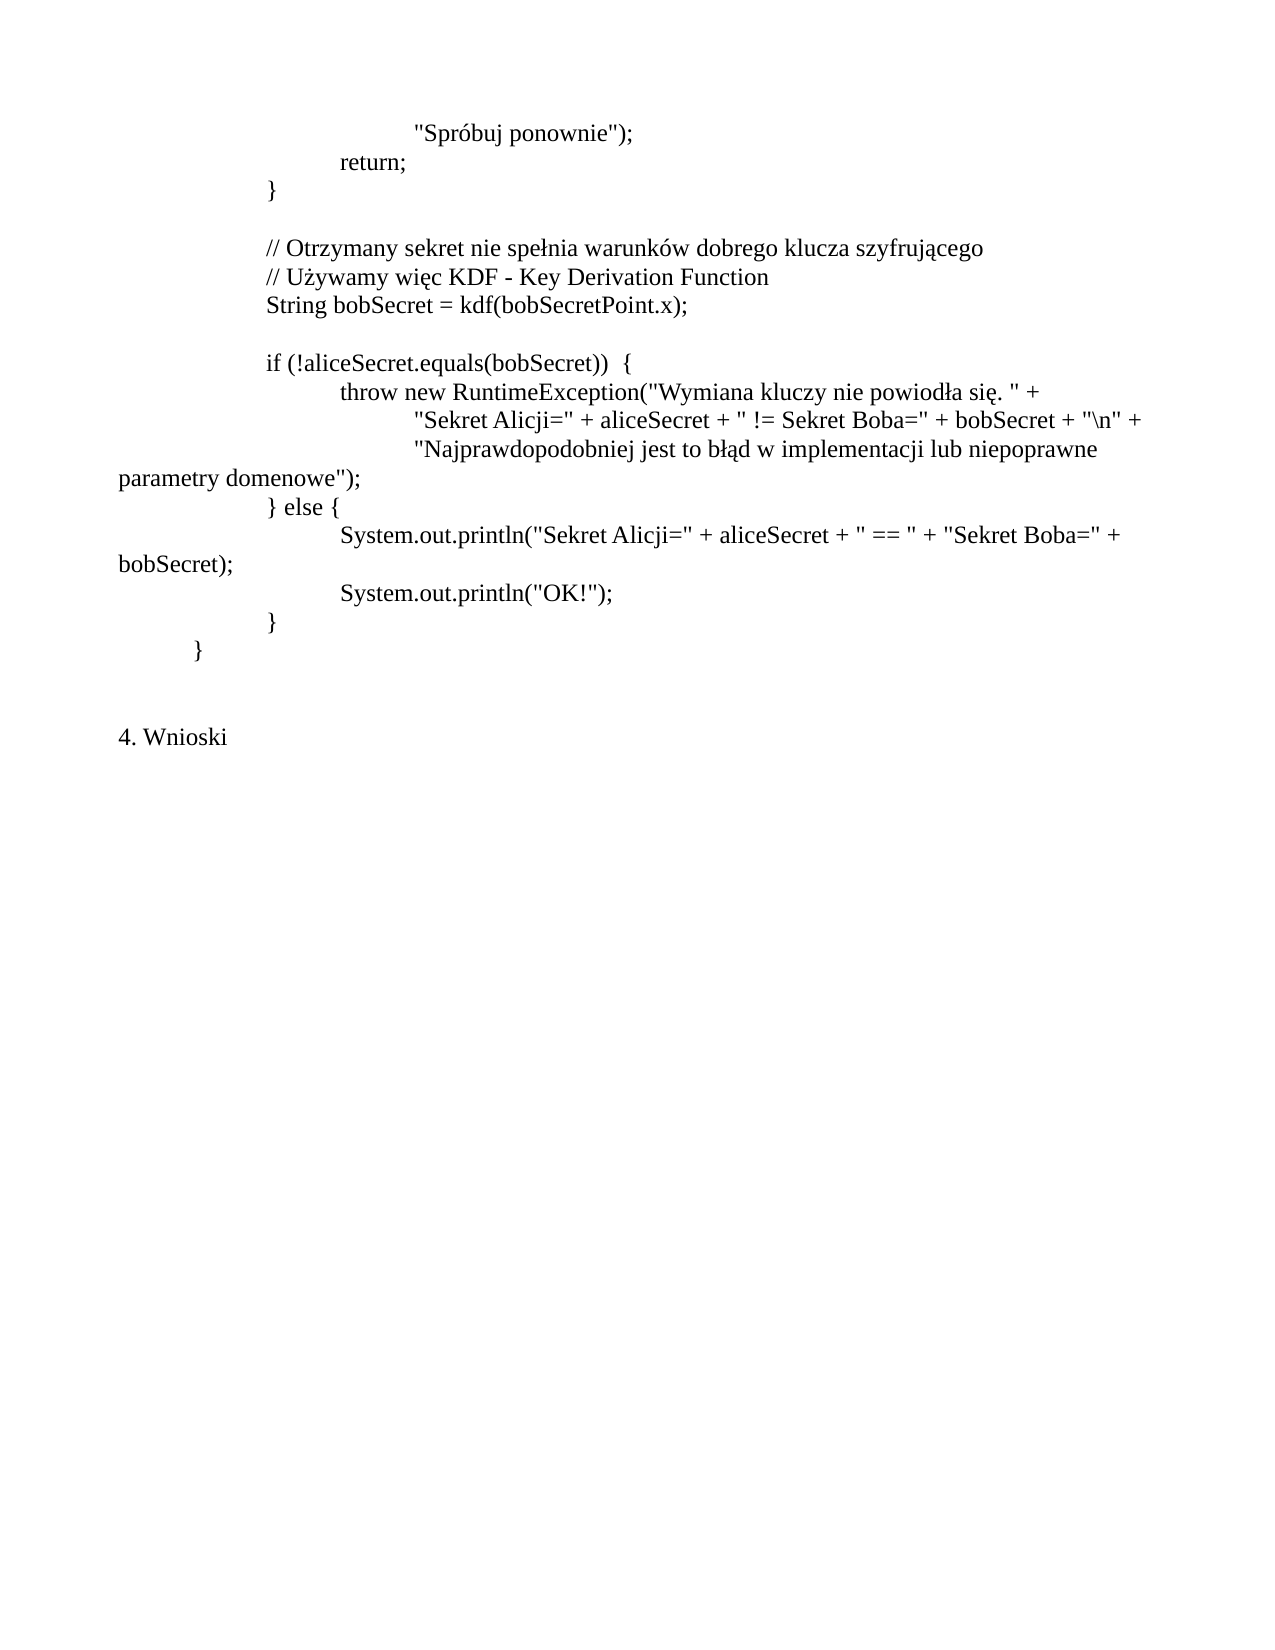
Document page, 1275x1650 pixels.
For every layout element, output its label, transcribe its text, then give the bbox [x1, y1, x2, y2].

text } [118, 176, 1157, 204]
text "Spróbuj ponownie"); [118, 118, 1157, 147]
text // Używamy więc KDF - Key Derivation Function [118, 262, 1157, 291]
text } else { [118, 492, 1157, 521]
text String bobSecret = kdf(bobSecretPoint.x); [118, 291, 1157, 319]
text // Otrzymany sekret nie spełnia warunków dobrego klucza szyfrującego [118, 233, 1157, 262]
text } [118, 607, 1157, 636]
text "Sekret Alicji=" + aliceSecret + " != Sekret Boba=" + bobSecret + "\n" + [118, 406, 1157, 434]
text "Najprawdopodobniej jest to błąd w implementacji lub niepoprawne parametry domenowe"); [118, 434, 1157, 492]
text throw new RuntimeException("Wymiana kluczy nie powiodła się. " + [118, 377, 1157, 406]
text System.out.println("OK!"); [118, 578, 1157, 607]
text return; [118, 147, 1157, 176]
text } [118, 636, 1157, 664]
text if (!aliceSecret.equals(bobSecret)) { [118, 348, 1157, 377]
text 4. Wnioski [118, 722, 1157, 751]
text System.out.println("Sekret Alicji=" + aliceSecret + " == " + "Sekret Boba=" + bobSecret); [118, 521, 1157, 578]
